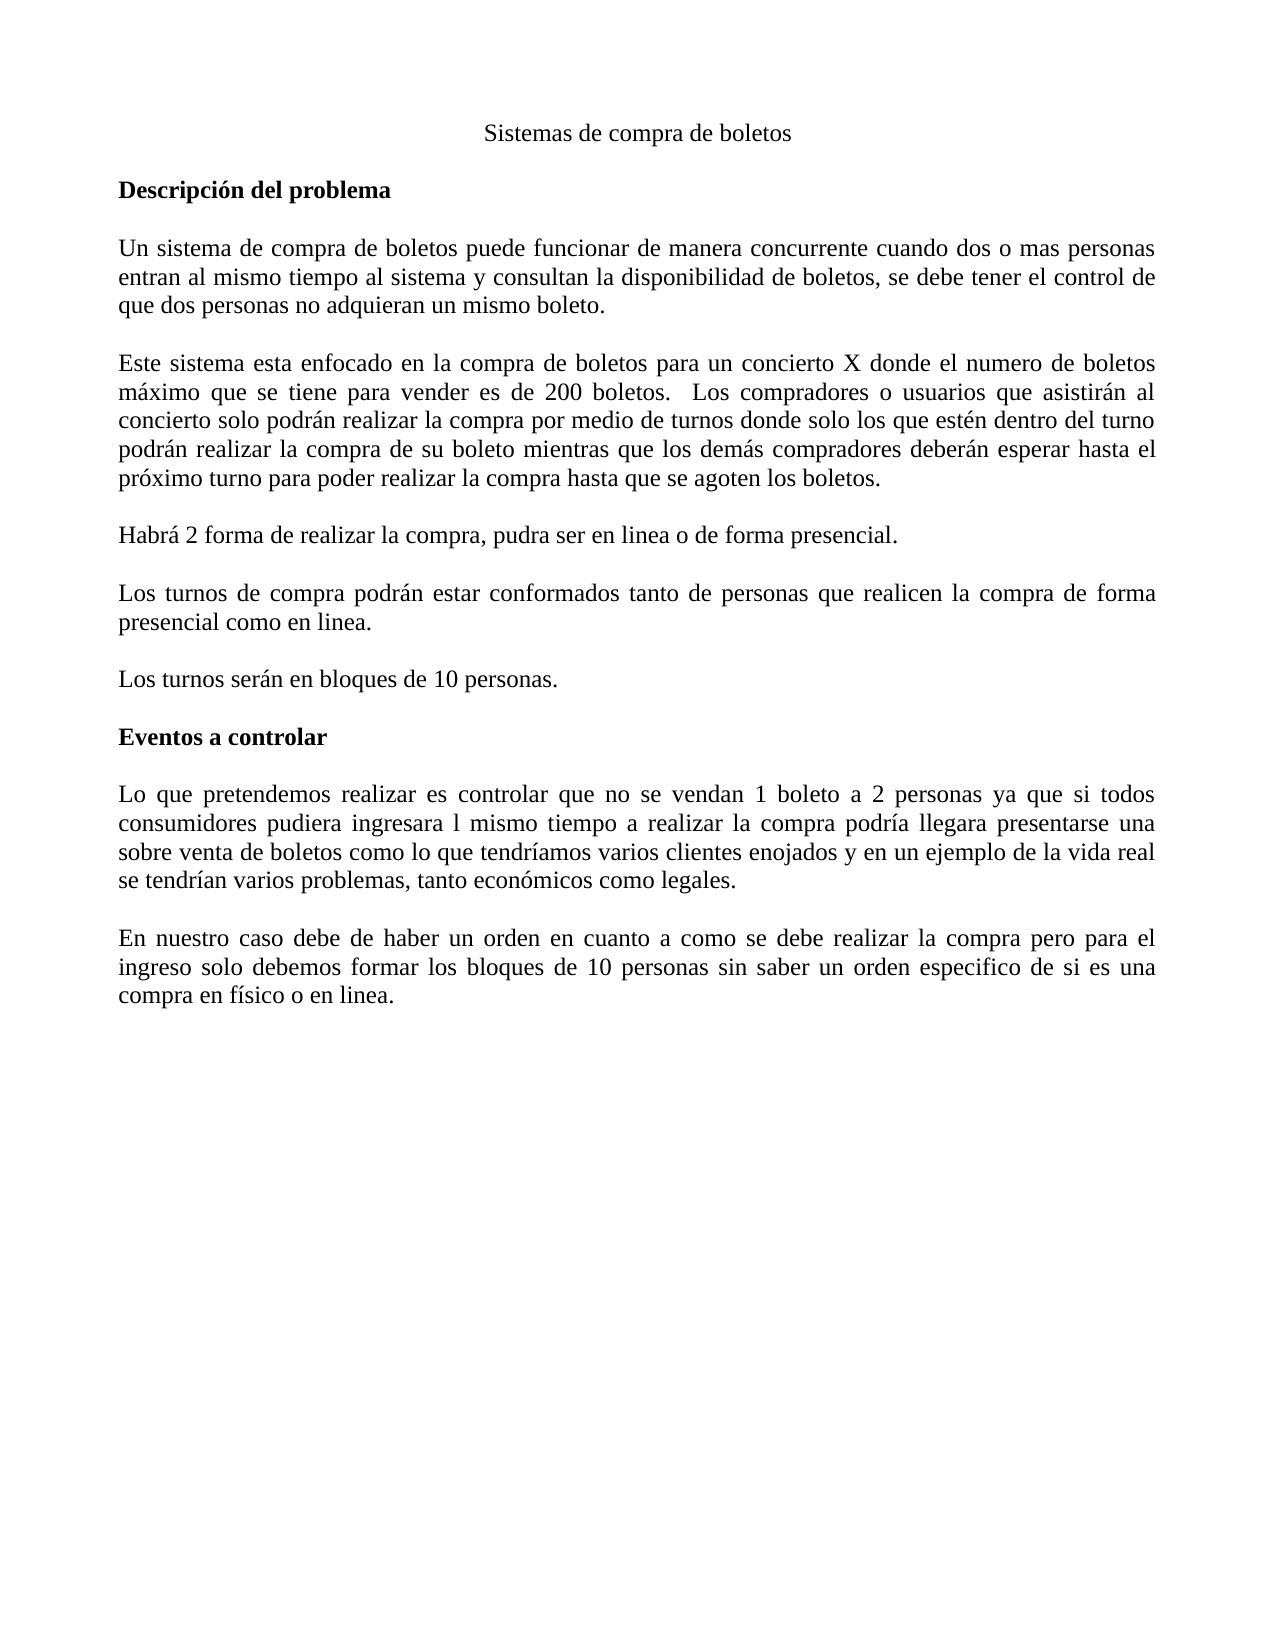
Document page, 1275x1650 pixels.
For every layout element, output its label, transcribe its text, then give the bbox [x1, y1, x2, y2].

text Este sistema esta enfocado en la compra de boletos para un concierto X donde el numero de boletos máximo que se tiene para vender es de 200 boletos. Los compradores o usuarios que asistirán al concierto solo podrán realizar la compra por medio de turnos donde solo los que estén dentro del turno podrán realizar la compra de su boleto mientras que los demás compradores deberán esperar hasta el próximo turno para poder realizar la compra hasta que se agoten los boletos. [118, 348, 1157, 492]
text Habrá 2 forma de realizar la compra, pudra ser en linea o de forma presencial. [118, 521, 1157, 549]
text Los turnos de compra podrán estar conformados tanto de personas que realicen la compra de forma presencial como en linea. [118, 578, 1157, 636]
text Lo que pretendemos realizar es controlar que no se vendan 1 boleto a 2 personas ya que si todos consumidores pudiera ingresara l mismo tiempo a realizar la compra podría llegara presentarse una sobre venta de boletos como lo que tendríamos varios clientes enojados y en un ejemplo de la vida real se tendrían varios problemas, tanto económicos como legales. [118, 779, 1157, 894]
text Sistemas de compra de boletos [118, 118, 1157, 147]
text En nuestro caso debe de haber un orden en cuanto a como se debe realizar la compra pero para el ingreso solo debemos formar los bloques de 10 personas sin saber un orden especifico de si es una compra en físico o en linea. [118, 923, 1157, 1009]
text Descripción del problema [118, 176, 1157, 204]
text Eventos a controlar [118, 722, 1157, 751]
text Un sistema de compra de boletos puede funcionar de manera concurrente cuando dos o mas personas entran al mismo tiempo al sistema y consultan la disponibilidad de boletos, se debe tener el control de que dos personas no adquieran un mismo boleto. [118, 233, 1157, 319]
text Los turnos serán en bloques de 10 personas. [118, 664, 1157, 693]
